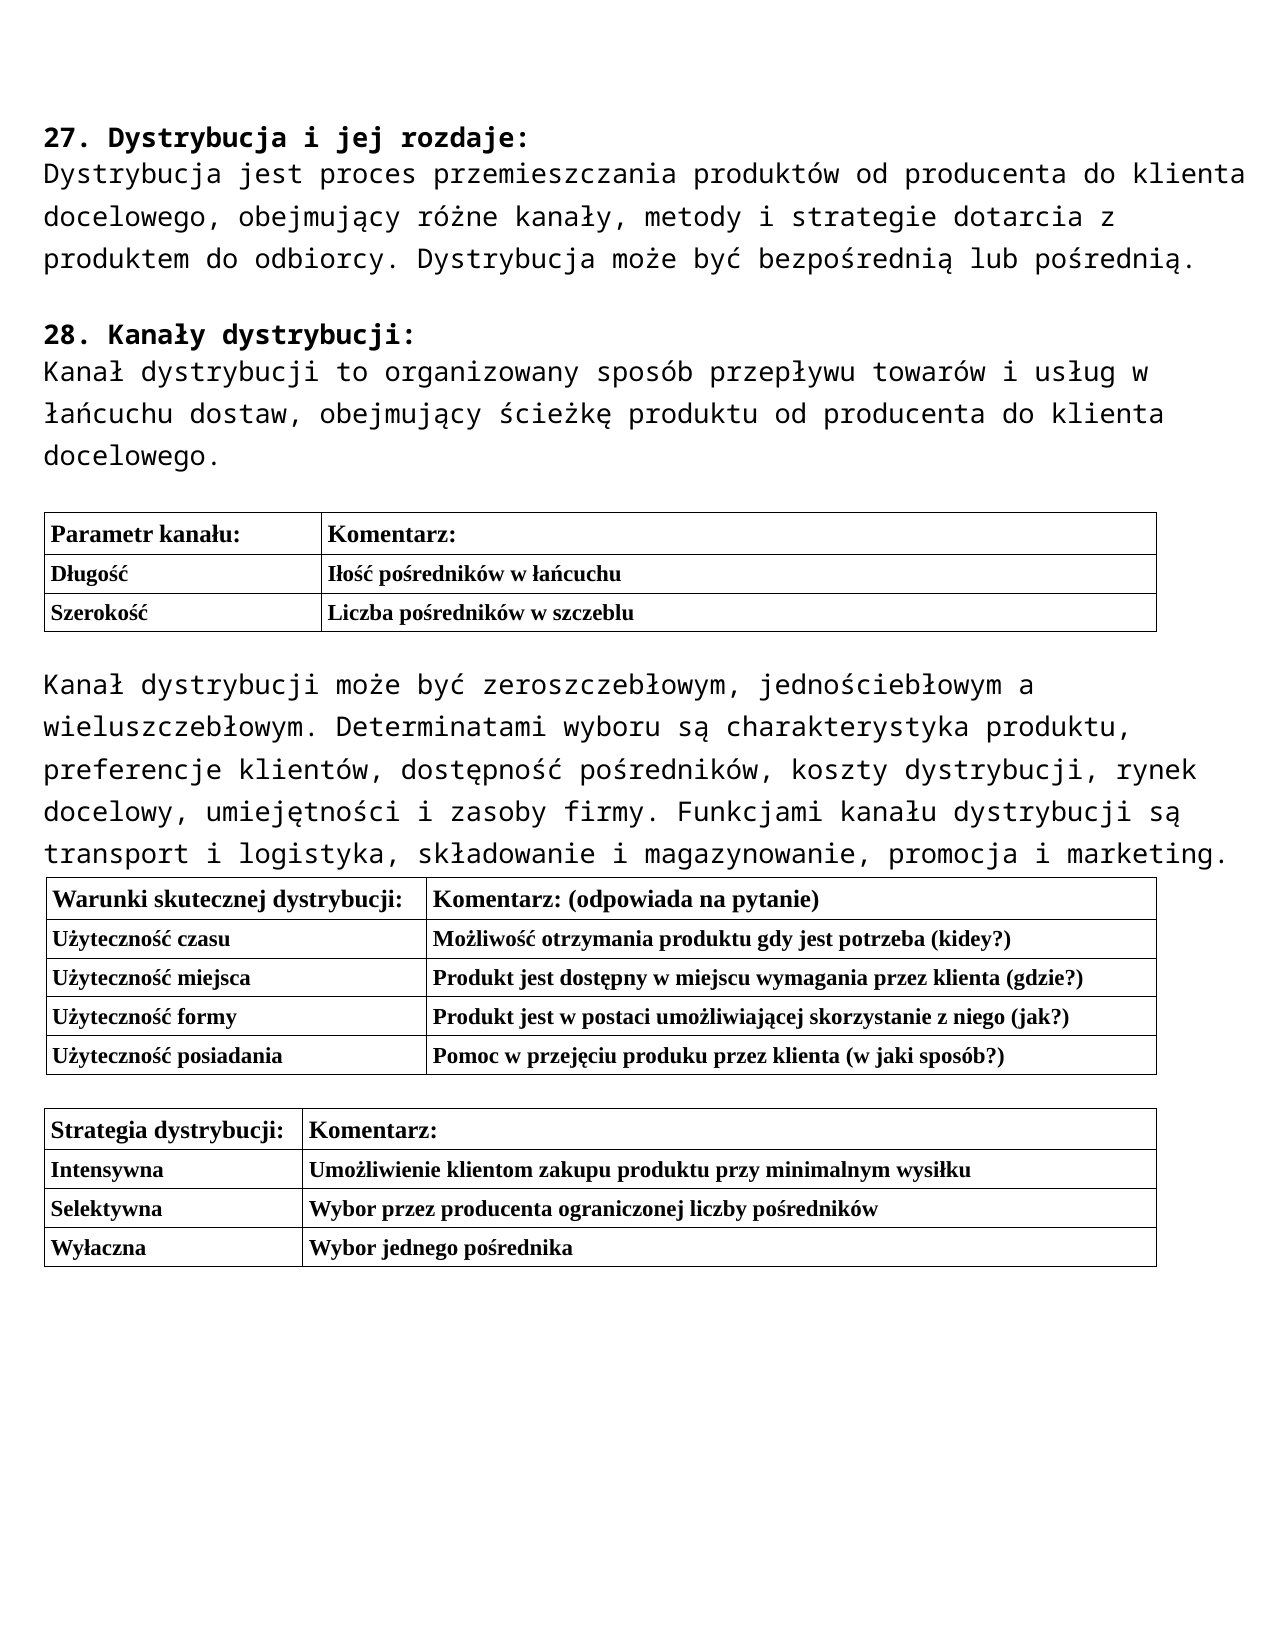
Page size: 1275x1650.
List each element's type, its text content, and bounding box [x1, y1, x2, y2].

table_cell Możliwość otrzymania produktu gdy jest potrzeba (kidey?) [427, 920, 1156, 957]
table_header Warunki skutecznej dystrybucji: [47, 878, 426, 918]
table_cell Użyteczność posiadania [47, 1036, 426, 1074]
table_cell Produkt jest w postaci umożliwiającej skorzystanie z niego (jak?) [427, 997, 1156, 1035]
table_cell Produkt jest dostępny w miejscu wymagania przez klienta (gdzie?) [427, 959, 1156, 996]
table_cell Długość [45, 555, 321, 592]
subtitle 27. Dystrybucja i jej rozdaje: [43, 118, 1251, 155]
subtitle Kanał dystrybucji może być zeroszczebłowym, jednościebłowym a wieluszczebłowym. Determinatami wyboru są charakterystyka produktu, preferencje klientów, dostępność pośredników, koszty dystrybucji, rynek docelowy, umiejętności i zasoby firmy. Funkcjami kanału dystrybucji są transport i logistyka, składowanie i magazynowanie, promocja i marketing. [43, 665, 1251, 872]
table_cell Iłość pośredników w łańcuchu [322, 555, 1156, 592]
table_cell Pomoc w przejęciu produku przez klienta (w jaki sposób?) [427, 1036, 1156, 1074]
table_cell Użyteczność formy [47, 997, 426, 1035]
table_cell Umożliwienie klientom zakupu produktu przy minimalnym wysiłku [303, 1150, 1156, 1188]
table_cell Użyteczność czasu [47, 920, 426, 957]
subtitle Kanał dystrybucji to organizowany sposób przepływu towarów i usług w łańcuchu dostaw, obejmujący ścieżkę produktu od producenta do klienta docelowego. [43, 352, 1251, 474]
table_cell Intensywna [45, 1150, 302, 1188]
table_cell Selektywna [45, 1189, 302, 1227]
table_cell Wybor przez producenta ograniczonej liczby pośredników [303, 1189, 1156, 1227]
table_header Komentarz: [303, 1109, 1156, 1149]
table_cell Liczba pośredników w szczeblu [322, 594, 1156, 631]
table_header Strategia dystrybucji: [45, 1109, 302, 1149]
table_header Komentarz: [322, 513, 1156, 553]
subtitle Dystrybucja jest proces przemieszczania produktów od producenta do klienta docelowego, obejmujący różne kanały, metody i strategie dotarcia z produktem do odbiorcy. Dystrybucja może być bezpośrednią lub pośrednią. [43, 155, 1251, 277]
subtitle 28. Kanały dystrybucji: [43, 315, 1251, 352]
table_cell Wyłaczna [45, 1228, 302, 1266]
table_cell Wybor jednego pośrednika [303, 1228, 1156, 1266]
table_header Parametr kanału: [45, 513, 321, 553]
table_header Komentarz: (odpowiada na pytanie) [427, 878, 1156, 918]
table_cell Szerokość [45, 594, 321, 631]
table_cell Użyteczność miejsca [47, 959, 426, 996]
